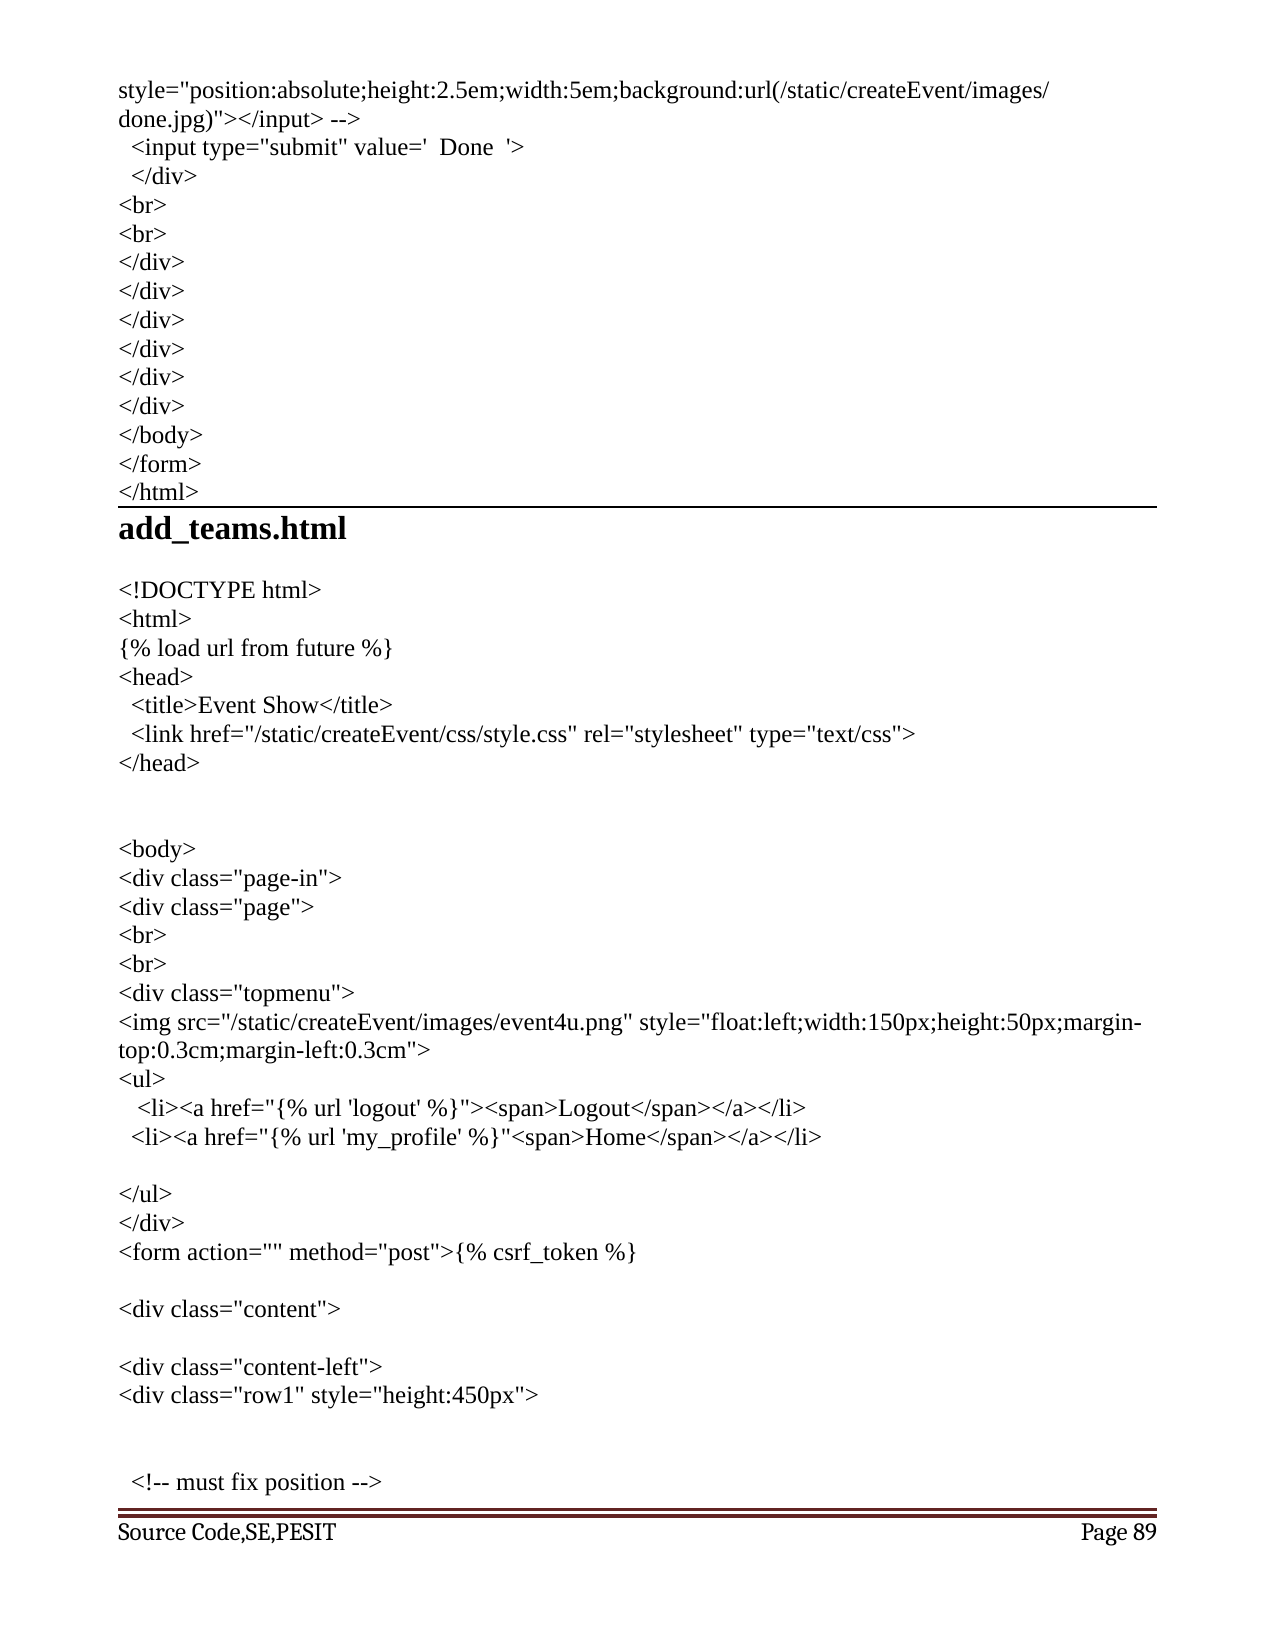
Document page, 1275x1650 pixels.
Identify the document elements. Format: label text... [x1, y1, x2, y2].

text </div> [118, 247, 1157, 276]
text style="position:absolute;height:2.5em;width:5em;background:url(/static/createEvent/images/done.jpg)"></input> --> [118, 75, 1157, 132]
text </head> [118, 748, 1157, 777]
text <input type="submit" value=' Done '> [118, 132, 1157, 161]
text </form> [118, 449, 1157, 477]
text add_teams.html [118, 508, 1157, 547]
text <form action="" method="post">{% csrf_token %} [118, 1237, 1157, 1265]
text </div> [118, 161, 1157, 190]
text <div class="row1" style="height:450px"> [118, 1380, 1157, 1409]
text <div class="content-left"> [118, 1352, 1157, 1380]
text <body> [118, 834, 1157, 863]
text <div class="content"> [118, 1294, 1157, 1323]
text </div> [118, 362, 1157, 391]
text <html> [118, 604, 1157, 633]
text <link href="/static/createEvent/css/style.css" rel="stylesheet" type="text/css"> [118, 719, 1157, 748]
text </div> [118, 334, 1157, 362]
text <br> [118, 920, 1157, 949]
text <li><a href="{% url 'my_profile' %}"<span>Home</span></a></li> [118, 1122, 1157, 1150]
text </div> [118, 305, 1157, 334]
text <div class="topmenu"> [118, 978, 1157, 1007]
text <div class="page-in"> [118, 863, 1157, 892]
text <br> [118, 190, 1157, 219]
text <br> [118, 219, 1157, 247]
text </div> [118, 391, 1157, 420]
text <title>Event Show</title> [118, 690, 1157, 719]
text <head> [118, 662, 1157, 690]
text </div> [118, 276, 1157, 305]
text </body> [118, 420, 1157, 449]
text </div> [118, 1208, 1157, 1237]
text {% load url from future %} [118, 633, 1157, 662]
text <li><a href="{% url 'logout' %}"><span>Logout</span></a></li> [118, 1093, 1157, 1122]
text </html> [118, 477, 1157, 506]
text <div class="page"> [118, 892, 1157, 920]
text <br> [118, 949, 1157, 978]
text </ul> [118, 1179, 1157, 1208]
text <img src="/static/createEvent/images/event4u.png" style="float:left;width:150px;height:50px;margin-top:0.3cm;margin-left:0.3cm"> [118, 1007, 1157, 1064]
text <ul> [118, 1064, 1157, 1093]
text <!DOCTYPE html> [118, 575, 1157, 604]
text <!-- must fix position --> [118, 1467, 1157, 1495]
